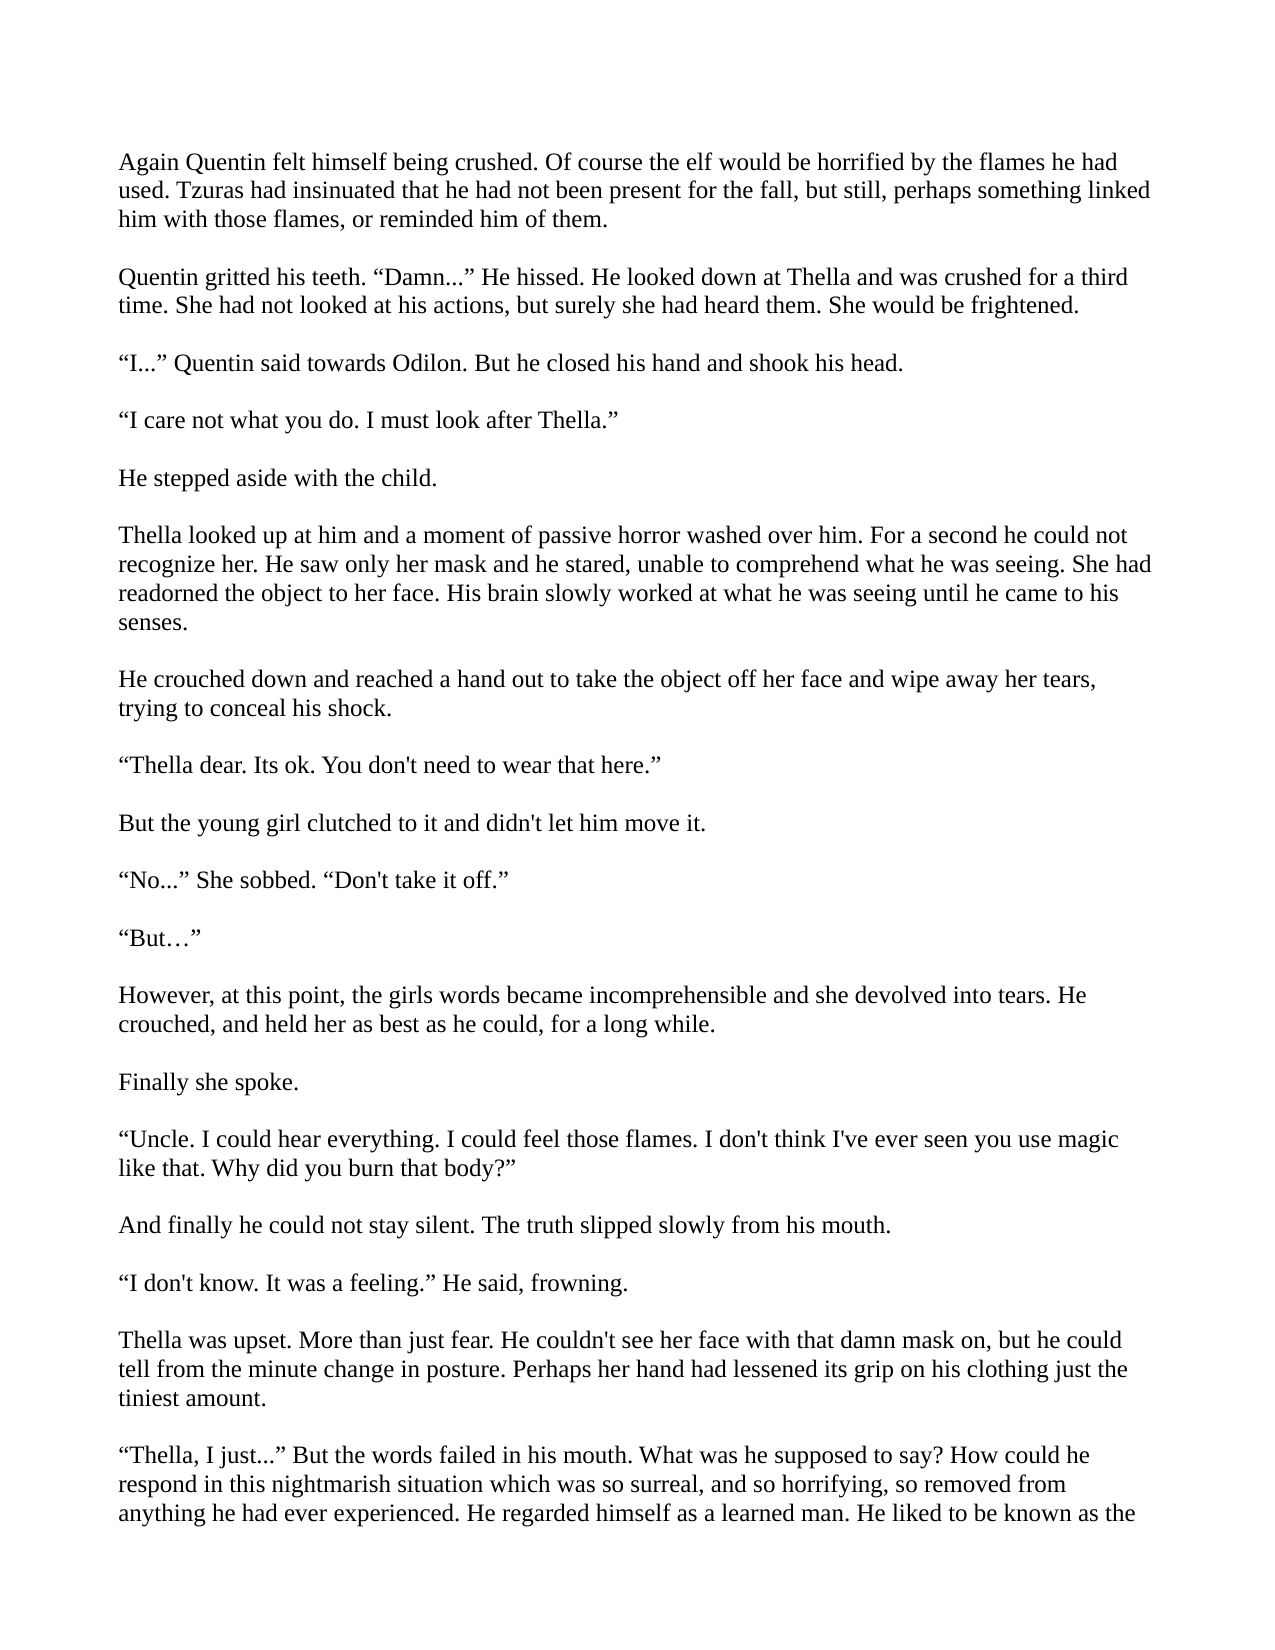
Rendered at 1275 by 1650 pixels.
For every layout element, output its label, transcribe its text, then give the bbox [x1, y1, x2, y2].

text And finally he could not stay silent. The truth slipped slowly from his mouth. [118, 1211, 1157, 1239]
text “I...” Quentin said towards Odilon. But he closed his hand and shook his head. [118, 348, 1157, 377]
text Thella was upset. More than just fear. He couldn't see her face with that damn mask on, but he could tell from the minute change in posture. Perhaps her hand had lessened its grip on his clothing just the tiniest amount. [118, 1326, 1157, 1412]
text “I care not what you do. I must look after Thella.” [118, 406, 1157, 434]
text Quentin gritted his teeth. “Damn...” He hissed. He looked down at Thella and was crushed for a third time. She had not looked at his actions, but surely she had heard them. She would be frightened. [118, 262, 1157, 319]
text “Thella dear. Its ok. You don't need to wear that here.” [118, 751, 1157, 779]
text “Thella, I just...” But the words failed in his mouth. What was he supposed to say? How could he respond in this nightmarish situation which was so surreal, and so horrifying, so removed from anything he had ever experienced. He regarded himself as a learned man. He liked to be known as the [118, 1441, 1157, 1527]
text “No...” She sobbed. “Don't take it off.” [118, 866, 1157, 894]
text However, at this point, the girls words became incomprehensible and she devolved into tears. He crouched, and held her as best as he could, for a long while. [118, 981, 1157, 1038]
text He stepped aside with the child. [118, 463, 1157, 492]
text “But…” [118, 923, 1157, 952]
text Finally she spoke. [118, 1067, 1157, 1096]
text “I don't know. It was a feeling.” He said, frowning. [118, 1268, 1157, 1297]
text But the young girl clutched to it and didn't let him move it. [118, 808, 1157, 837]
text Thella looked up at him and a moment of passive horror washed over him. For a second he could not recognize her. He saw only her mask and he stared, unable to comprehend what he was seeing. She had readorned the object to her face. His brain slowly worked at what he was seeing until he came to his senses. [118, 521, 1157, 636]
text Again Quentin felt himself being crushed. Of course the elf would be horrified by the flames he had used. Tzuras had insinuated that he had not been present for the fall, but still, perhaps something linked him with those flames, or reminded him of them. [118, 147, 1157, 233]
text He crouched down and reached a hand out to take the object off her face and wipe away her tears, trying to conceal his shock. [118, 664, 1157, 722]
text “Uncle. I could hear everything. I could feel those flames. I don't think I've ever seen you use magic like that. Why did you burn that body?” [118, 1124, 1157, 1182]
